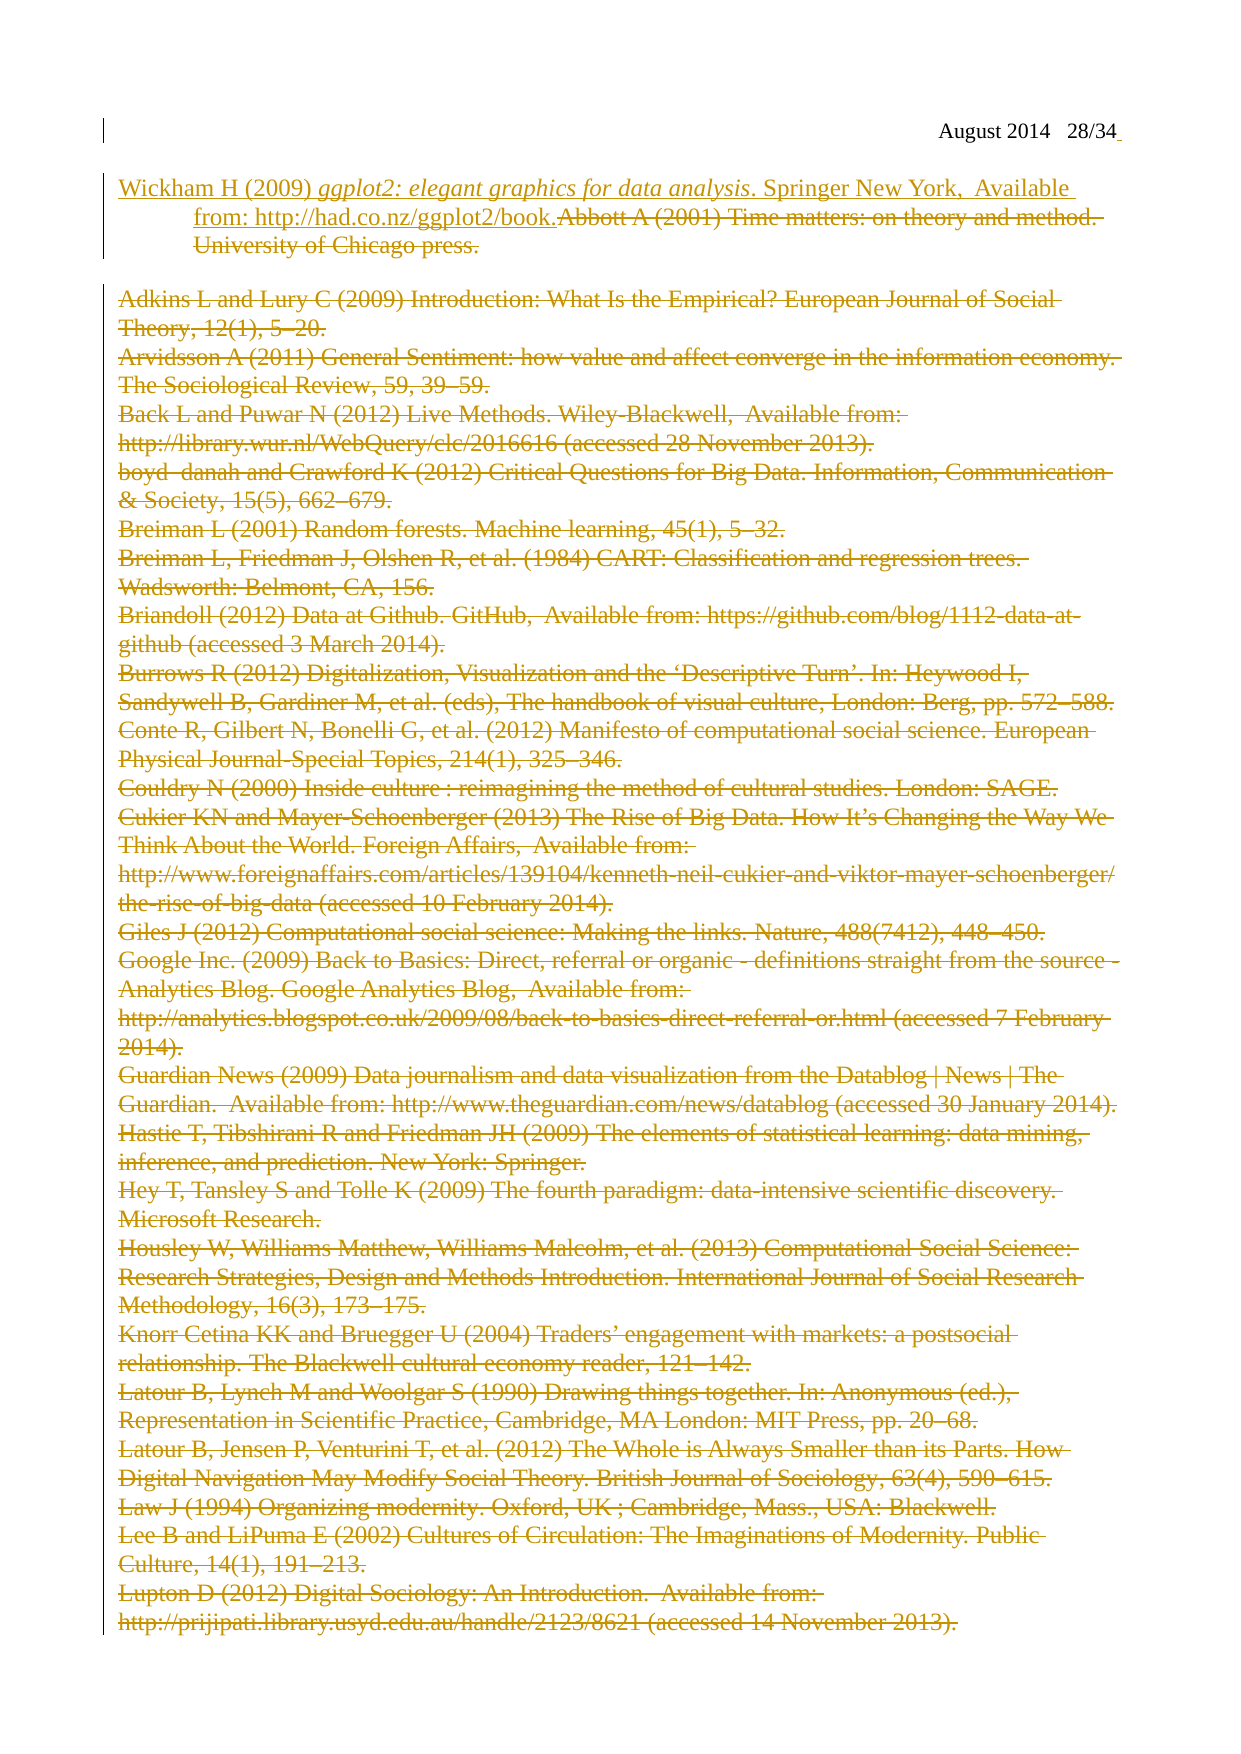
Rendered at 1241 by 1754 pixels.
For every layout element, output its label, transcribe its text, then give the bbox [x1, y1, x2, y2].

text Wickham H (2009) ggplot2: elegant graphics for data analysis. Springer New York, Available from: http://had.co.nz/ggplot2/book. [118, 173, 1122, 259]
